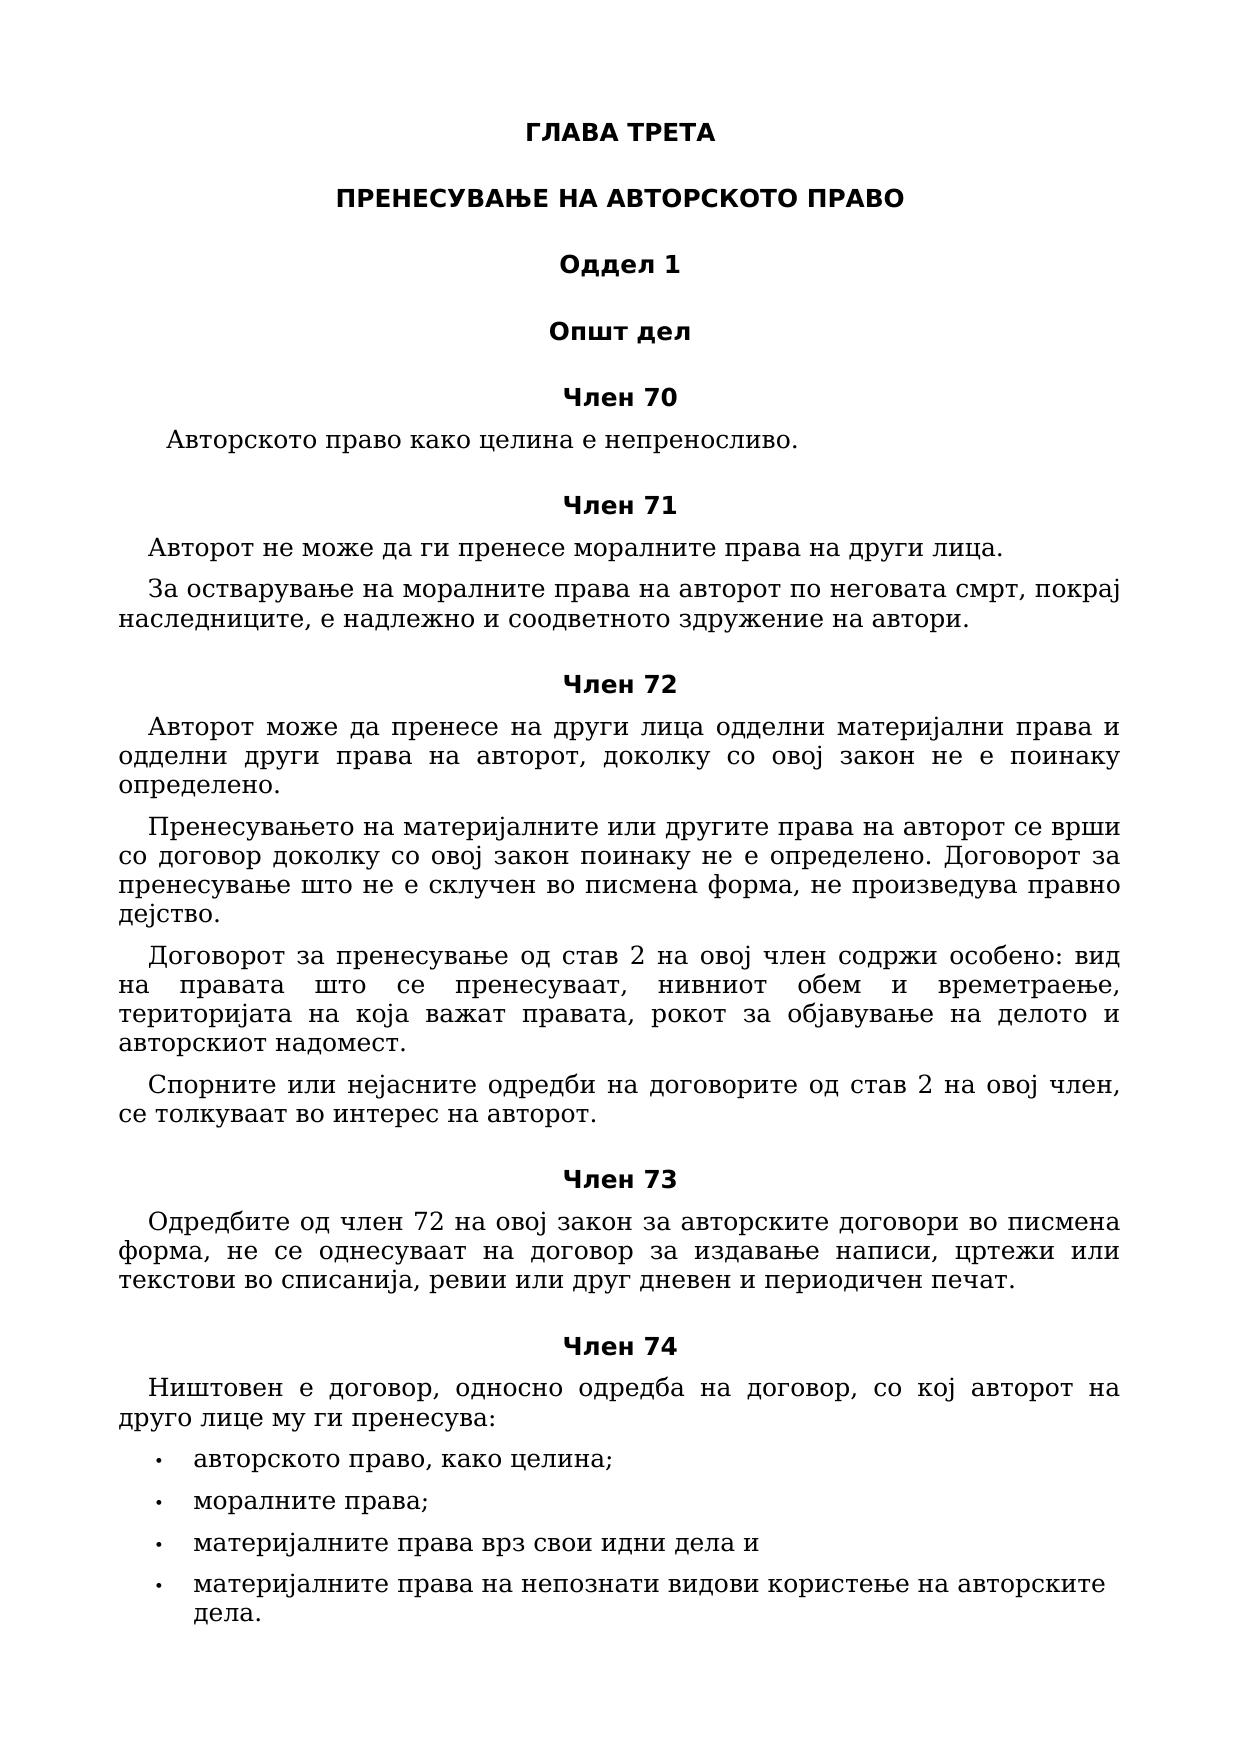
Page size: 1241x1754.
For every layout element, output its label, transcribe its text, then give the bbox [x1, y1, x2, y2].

subtitle Член 74 [118, 1332, 1122, 1361]
list авторското право, како целина; [156, 1444, 1122, 1474]
text За остварување на моралните права на авторот по неговата смрт, покрај наследниците, е надлежно и соодветното здружение на автори. [118, 574, 1122, 633]
text Авторот може да пренесе на други лица одделни материјални права и одделни други права на авторот, доколку со овој закон не е поинаку определено. [118, 712, 1122, 799]
subtitle Член 71 [118, 492, 1122, 520]
text Ништовен е договор, односно одредба на договор, со кој авторот на друго лице му ги пренесува: [118, 1374, 1122, 1432]
text Спорните или нејасните одредби на договорите од став 2 на овој член, се толкуваат во интерес на авторот. [118, 1070, 1122, 1128]
list материјалните права на непознати видови користење на авторските дела. [156, 1569, 1122, 1628]
subtitle ПРЕНЕСУВАЊЕ НА АВТОРСКОТО ПРАВО [118, 184, 1122, 213]
text Одредбите од член 72 на овој закон за авторските договори во писмена форма, не се однесуваат на договор за издавање написи, цртежи или текстови во списанија, ревии или друг дневен и периодичен печат. [118, 1207, 1122, 1295]
subtitle Член 72 [118, 670, 1122, 699]
text Договорот за пренесување од став 2 на овој член содржи особено: вид на правата што се пренесуваат, нивниот обем и времетраење, територијата на која важат правата, рокот за објавување на делото и авторскиот надомест. [118, 941, 1122, 1058]
subtitle Оддел 1 [118, 251, 1122, 280]
list материјалните права врз свои идни дела и [156, 1528, 1122, 1557]
subtitle Општ дел [118, 317, 1122, 346]
subtitle Член 73 [118, 1166, 1122, 1195]
subtitle ГЛАВА ТРЕТА [118, 118, 1122, 147]
text Авторското право како целина е непреносливо. [118, 425, 1122, 454]
list моралните права; [156, 1486, 1122, 1515]
subtitle Член 70 [118, 383, 1122, 412]
text Пренесувањето на материјалните или другите права на авторот се врши со договор доколку со овој закон поинаку не е определено. Договорот за пренесување што не е склучен во писмена форма, не произведува правно дејство. [118, 812, 1122, 928]
text Авторот не може да ги пренесе моралните права на други лица. [118, 533, 1122, 562]
